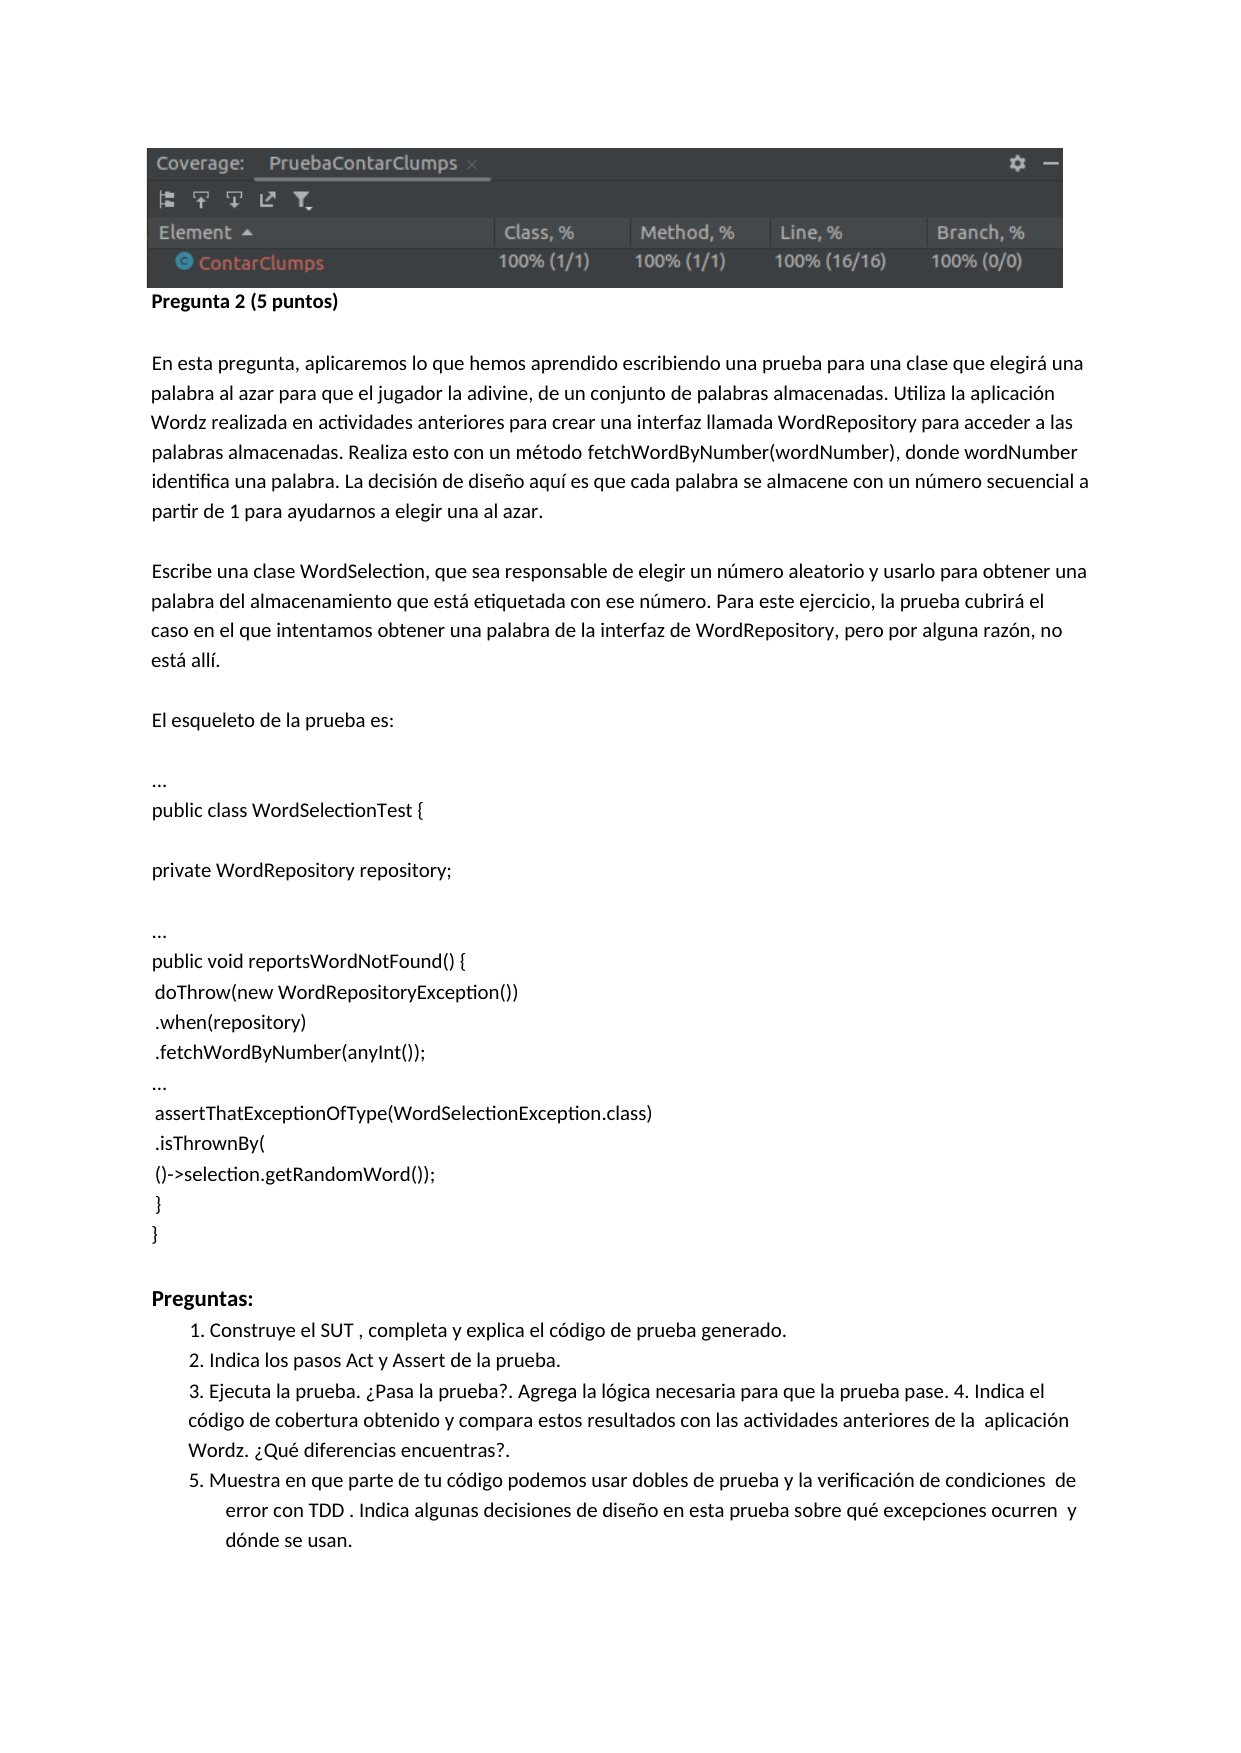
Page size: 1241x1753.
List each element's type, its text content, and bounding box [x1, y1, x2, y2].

text 2. Indica los pasos Act y Assert de la prueba. [189, 1348, 1093, 1373]
text El esqueleto de la prueba es: [152, 707, 1093, 732]
text ()->selection.getRandomWord()); [150, 1161, 1093, 1186]
text 5. Muestra en que parte de tu código podemos usar dobles de prueba y la verificación de condiciones de error con TDD . Indica algunas decisiones de diseño en esta prueba sobre qué excepciones ocurren y dónde se usan. [188, 1468, 1091, 1552]
text .isThrownBy( [150, 1131, 1093, 1156]
picture [146, 148, 1063, 288]
text ... [151, 767, 1093, 792]
text En esta pregunta, aplicaremos lo que hemos aprendido escribiendo una prueba para una clase que elegirá una palabra al azar para que el jugador la adivine, de un conjunto de palabras almacenadas. Utiliza la aplicación Wordz realizada en actividades anteriores para crear una interfaz llamada WordRepository para acceder a las [151, 351, 1088, 435]
text doThrow(new WordRepositoryException()) [150, 979, 1093, 1004]
text public void reportsWordNotFound() { [152, 949, 1093, 974]
text .when(repository) [150, 1009, 1093, 1034]
text .fetchWordByNumber(anyInt()); [150, 1039, 1093, 1065]
text ... [151, 1070, 1093, 1095]
text } [150, 1191, 1093, 1216]
text 3. Ejecuta la prueba. ¿Pasa la prueba?. Agrega la lógica necesaria para que la prueba pase. 4. Indica el código de cobertura obtenido y compara estos resultados con las actividades anteriores de la aplicación Wordz. ¿Qué diferencias encuentras?. [188, 1378, 1093, 1462]
text assertThatExceptionOfType(WordSelectionException.class) [150, 1100, 1093, 1125]
text Preguntas: [152, 1284, 1093, 1312]
text Escribe una clase WordSelection, que sea responsable de elegir un número aleatorio y usarlo para obtener una palabra del almacenamiento que está etiquetada con ese número. Para este ejercicio, la prueba cubrirá el caso en el que intentamos obtener una palabra de la interfaz de WordRepository, pero por alguna razón, no está allí. [151, 558, 1092, 672]
text ... [151, 918, 1093, 943]
text private WordRepository repository; [152, 857, 1093, 883]
text public class WordSelectionTest { [152, 797, 1093, 822]
text palabras almacenadas. Realiza esto con un método fetchWordByNumber(wordNumber), donde wordNumber identifica una palabra. La decisión de diseño aquí es que cada palabra se almacene con un número secuencial a partir de 1 para ayudarnos a elegir una al azar. [151, 439, 1094, 523]
text 1. Construye el SUT , completa y explica el código de prueba generado. [189, 1317, 1093, 1343]
text Pregunta 2 (5 puntos) [151, 148, 1093, 313]
text } [151, 1221, 1093, 1247]
